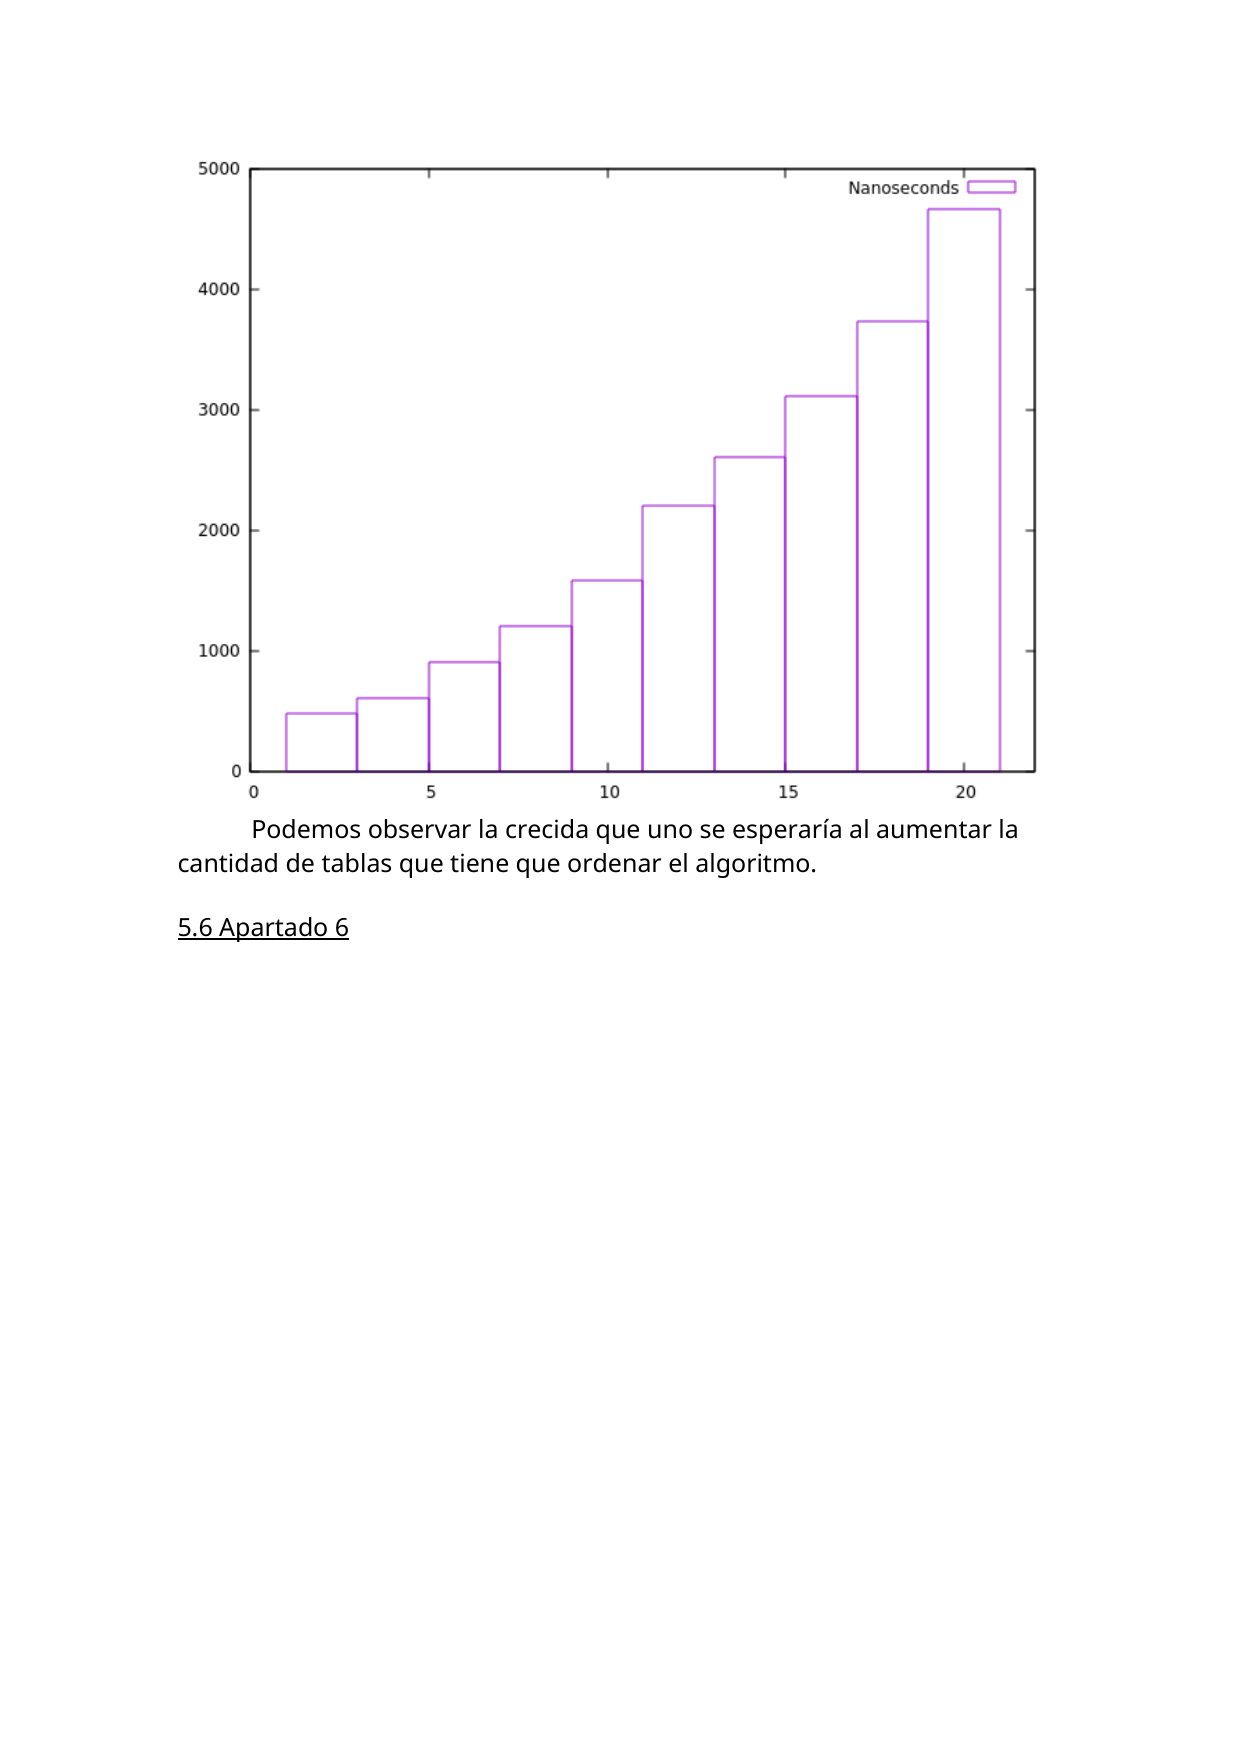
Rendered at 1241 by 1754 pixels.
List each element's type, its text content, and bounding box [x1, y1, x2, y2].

text Podemos observar la crecida que uno se esperaría al aumentar la cantidad de tablas que tiene que ordenar el algoritmo. [177, 812, 1063, 880]
text 5.6 Apartado 6 [177, 909, 1063, 943]
picture [177, 147, 1063, 812]
